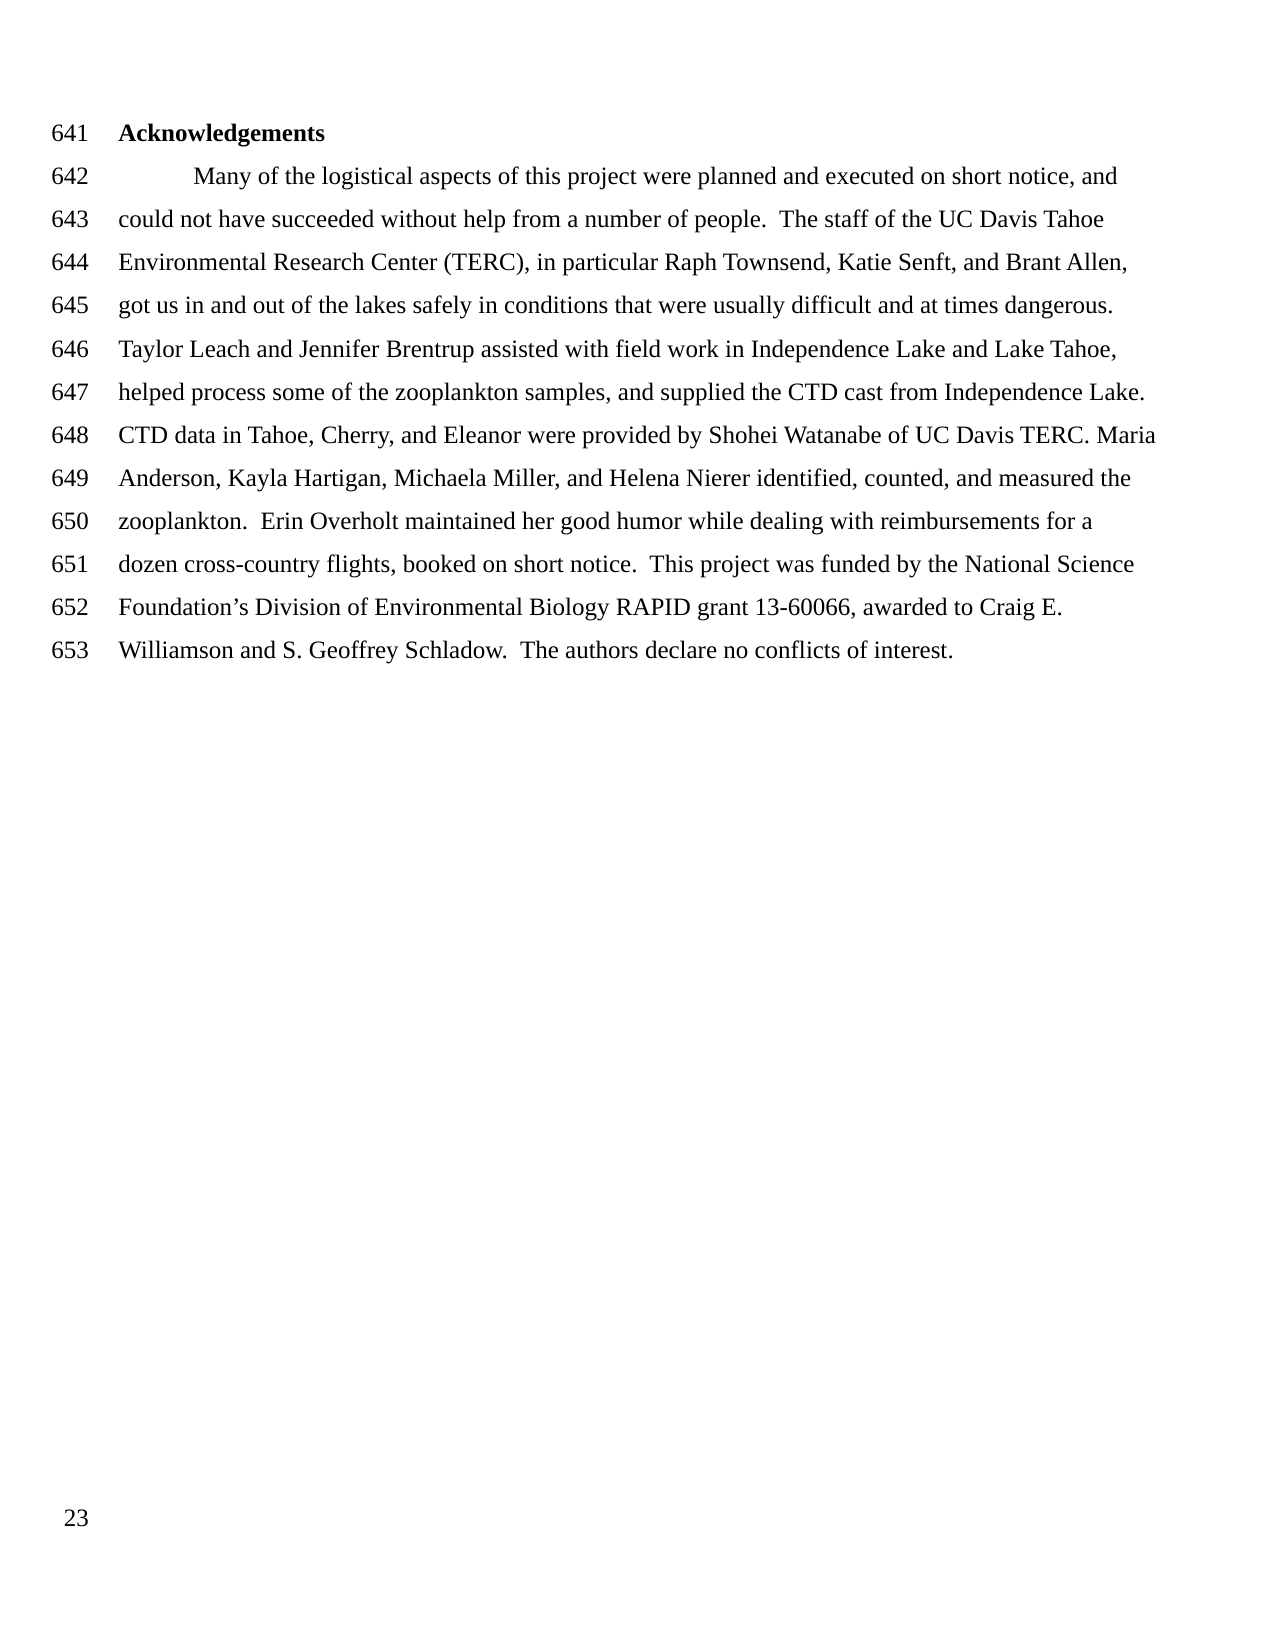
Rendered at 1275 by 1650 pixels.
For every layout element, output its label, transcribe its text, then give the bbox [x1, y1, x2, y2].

text Many of the logistical aspects of this project were planned and executed on short notice, and could not have succeeded without help from a number of people. The staff of the UC Davis Tahoe Environmental Research Center (TERC), in particular Raph Townsend, Katie Senft, and Brant Allen, got us in and out of the lakes safely in conditions that were usually difficult and at times dangerous. Taylor Leach and Jennifer Brentrup assisted with field work in Independence Lake and Lake Tahoe, helped process some of the zooplankton samples, and supplied the CTD cast from Independence Lake. CTD data in Tahoe, Cherry, and Eleanor were provided by Shohei Watanabe of UC Davis TERC. Maria Anderson, Kayla Hartigan, Michaela Miller, and Helena Nierer identified, counted, and measured the zooplankton. Erin Overholt maintained her good humor while dealing with reimbursements for a dozen cross-country flights, booked on short notice. This project was funded by the National Science Foundation’s Division of Environmental Biology RAPID grant 13-60066, awarded to Craig E. Williamson and S. Geoffrey Schladow. The authors declare no conflicts of interest. [118, 161, 1157, 664]
text Acknowledgements [118, 118, 1157, 147]
